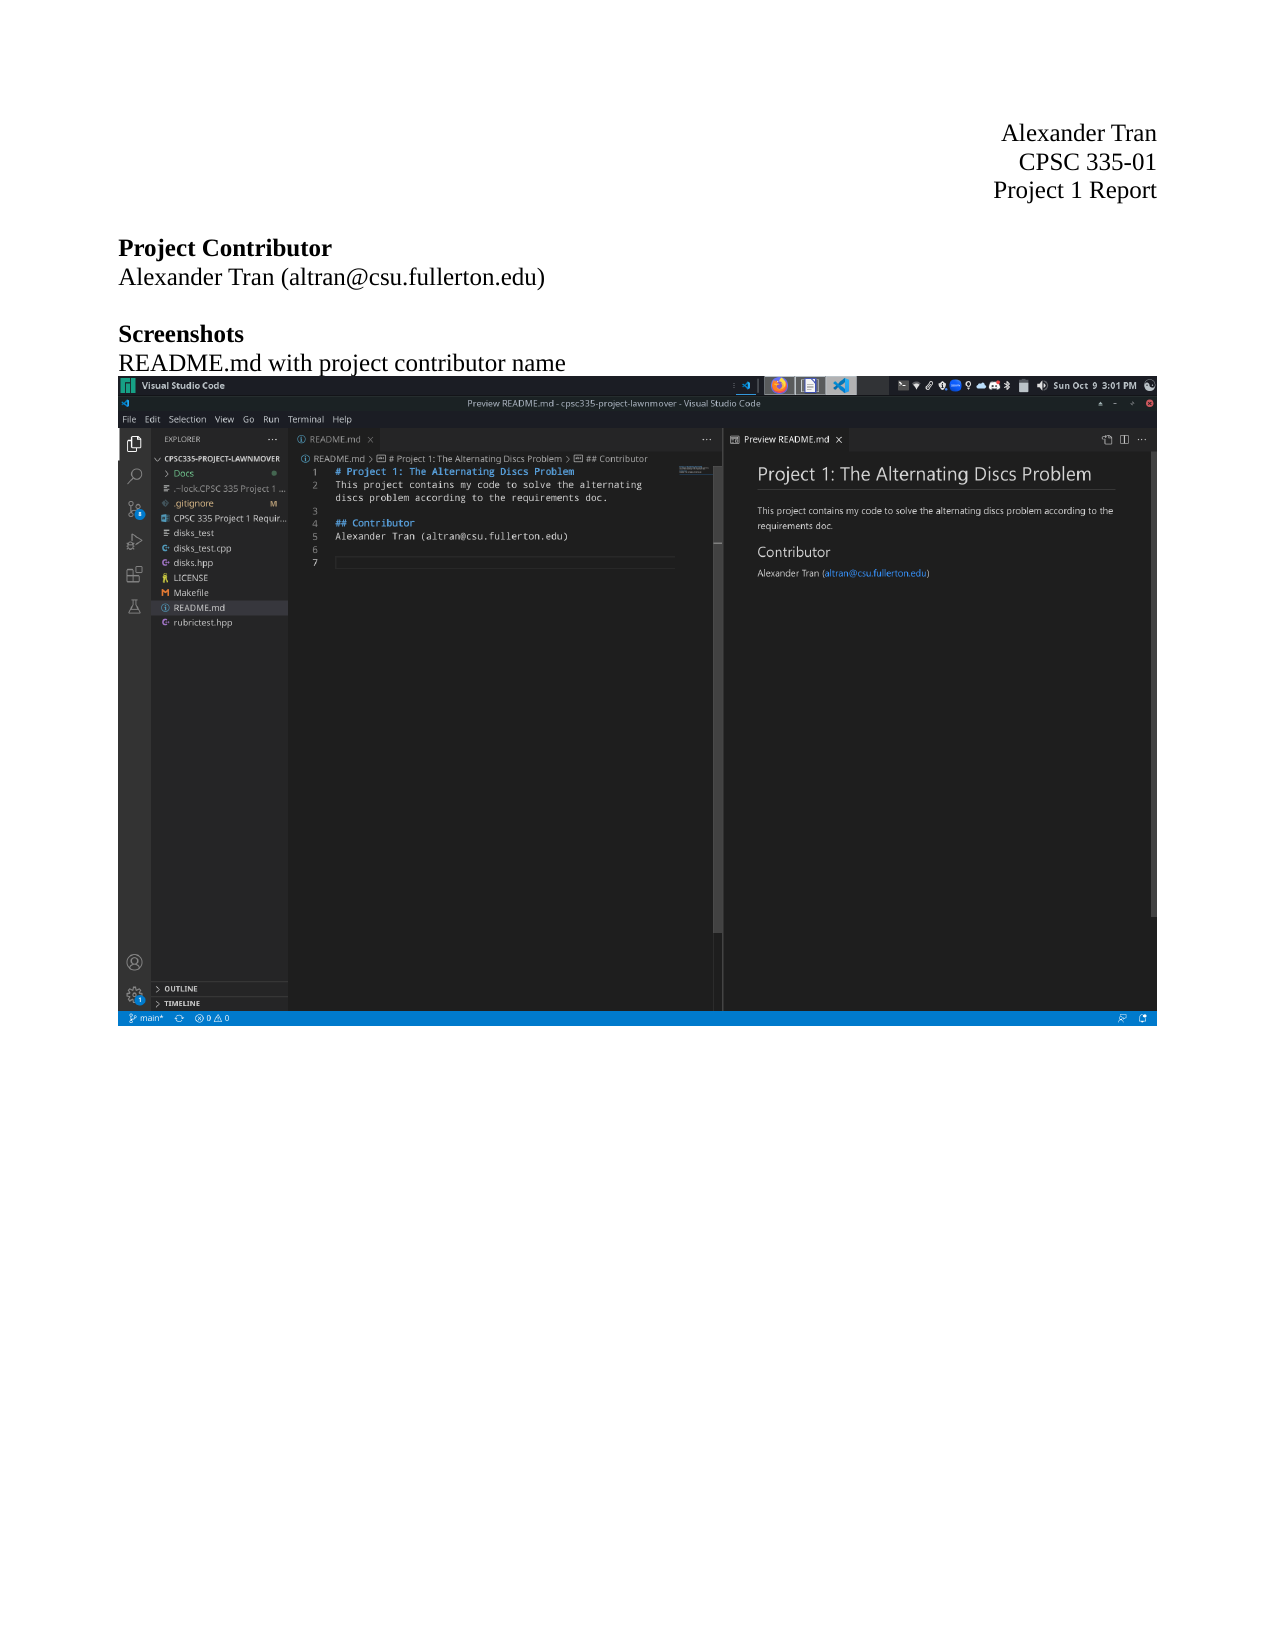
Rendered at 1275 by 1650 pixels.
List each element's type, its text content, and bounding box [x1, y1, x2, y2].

text CPSC 335-01 [118, 147, 1157, 176]
text Alexander Tran [118, 118, 1157, 147]
text README.md with project contributor name [118, 348, 1157, 376]
picture [118, 376, 1157, 1026]
text Project 1 Report [118, 176, 1157, 204]
text Alexander Tran (altran@csu.fullerton.edu) [118, 262, 1157, 291]
text Project Contributor [118, 233, 1157, 262]
text Screenshots [118, 319, 1157, 348]
